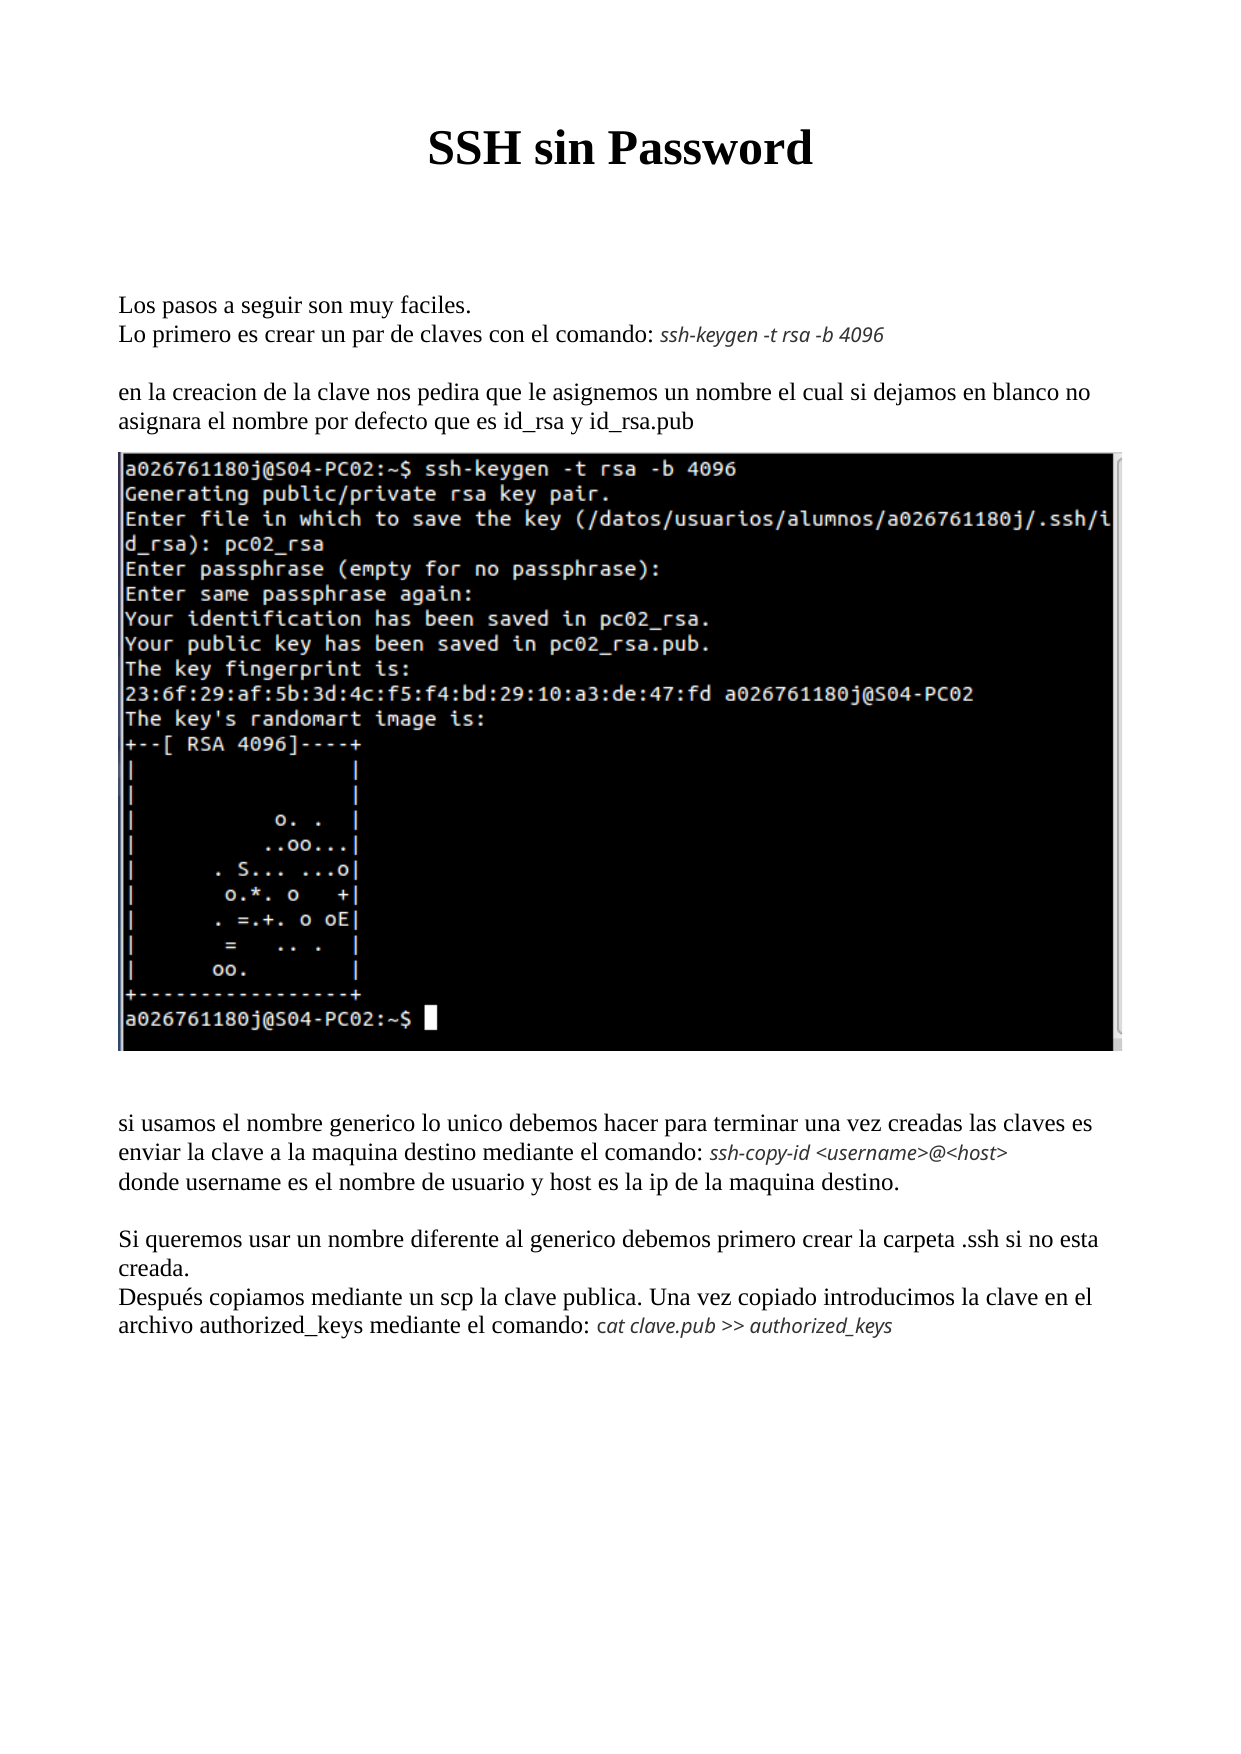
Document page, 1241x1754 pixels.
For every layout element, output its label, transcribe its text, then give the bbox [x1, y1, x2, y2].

text en la creacion de la clave nos pedira que le asignemos un nombre el cual si dejamos en blanco no asignara el nombre por defecto que es id_rsa y id_rsa.pub [118, 377, 1122, 435]
text Los pasos a seguir son muy faciles. [118, 291, 1122, 319]
text si usamos el nombre generico lo unico debemos hacer para terminar una vez creadas las claves es enviar la clave a la maquina destino mediante el comando: ssh-copy-id <username>@<host> [118, 1108, 1122, 1167]
text donde username es el nombre de usuario y host es la ip de la maquina destino. [118, 1167, 1122, 1195]
picture [118, 452, 1123, 1051]
text Después copiamos mediante un scp la clave publica. Una vez copiado introducimos la clave en el archivo authorized_keys mediante el comando: cat clave.pub >> authorized_keys [118, 1282, 1122, 1339]
text Si queremos usar un nombre diferente al generico debemos primero crear la carpeta .ssh si no esta creada. [118, 1224, 1122, 1282]
text SSH sin Password [118, 118, 1122, 176]
text Lo primero es crear un par de claves con el comando: ssh-keygen -t rsa -b 4096 [118, 319, 1122, 349]
